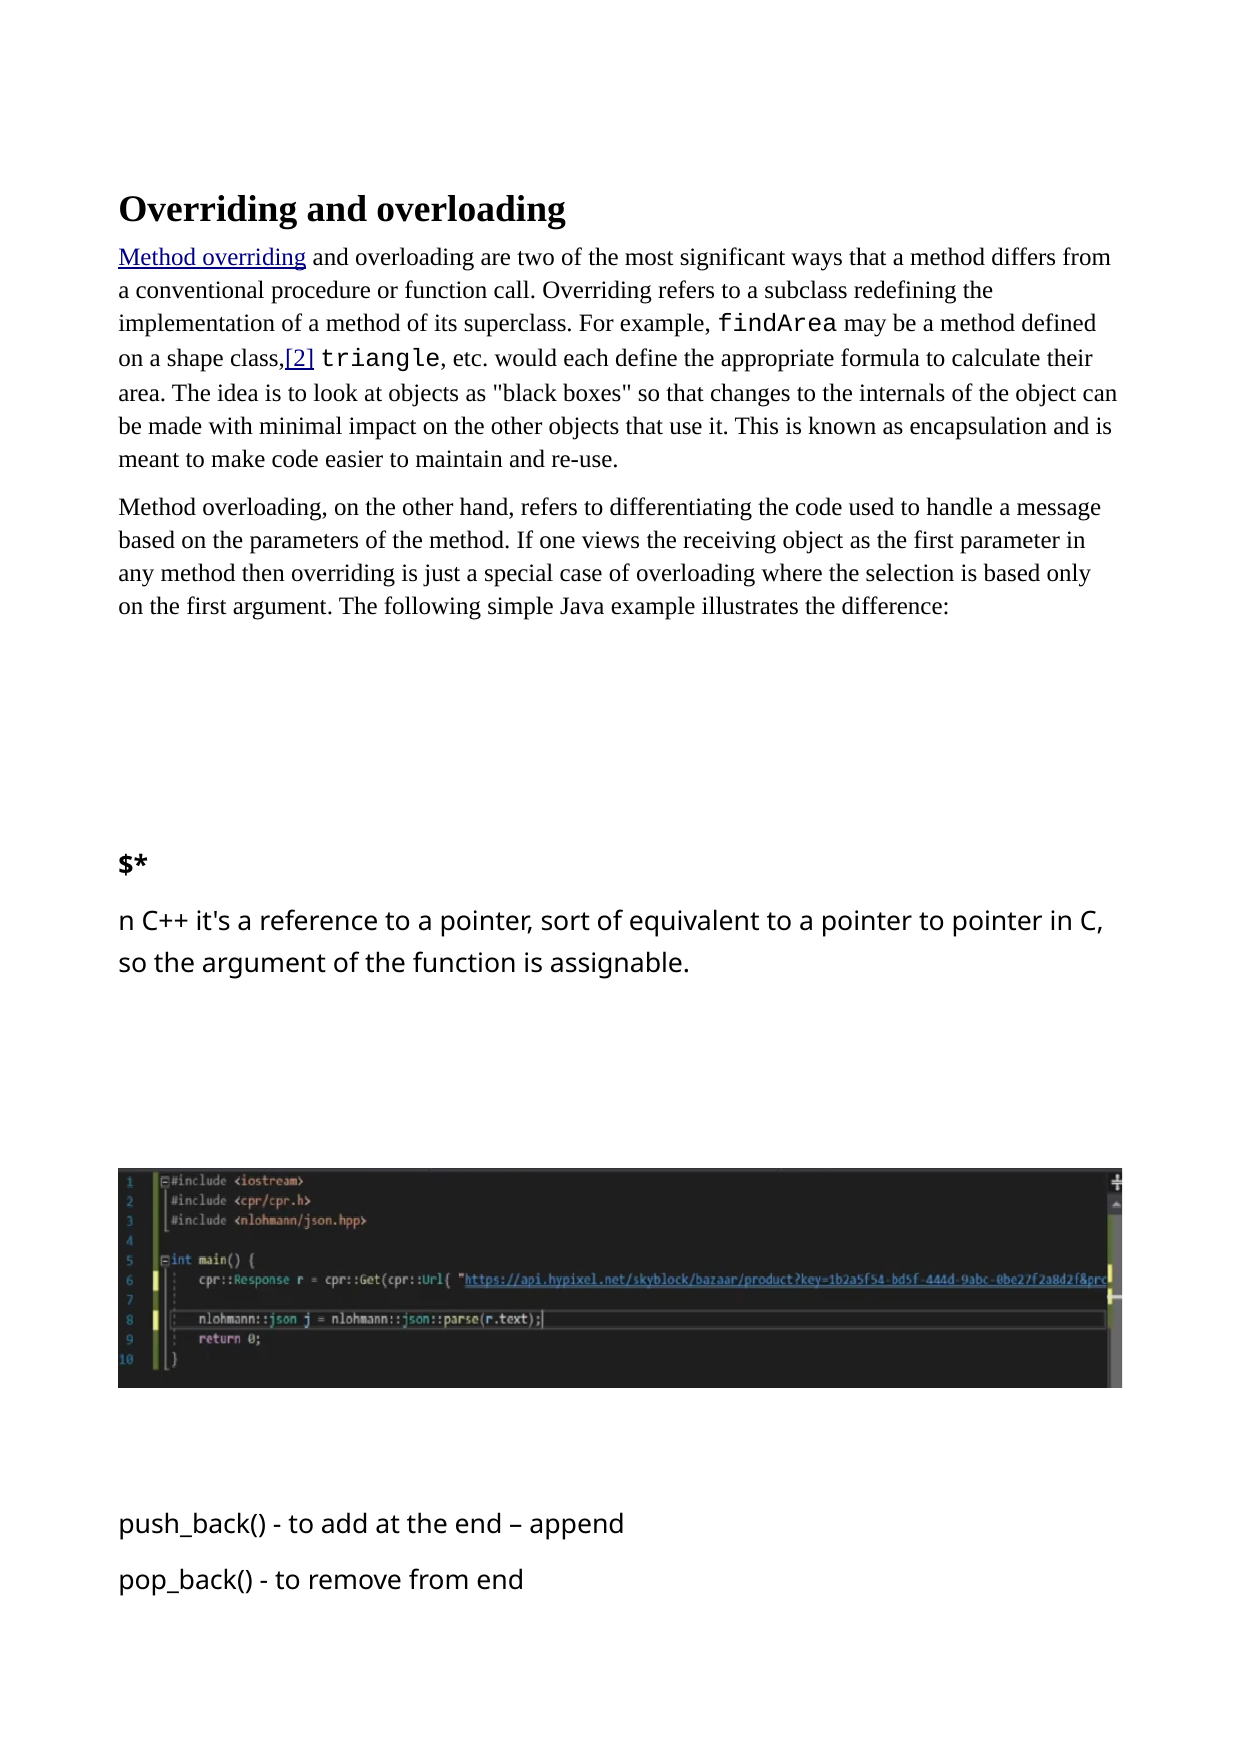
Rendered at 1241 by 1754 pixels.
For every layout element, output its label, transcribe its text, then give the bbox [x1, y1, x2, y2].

text n C++ it's a reference to a pointer, sort of equivalent to a pointer to pointer in C, so the argument of the function is assignable. [118, 902, 1122, 980]
text pop_back() - to remove from end [118, 1561, 1122, 1597]
text Method overloading, on the other hand, refers to differentiating the code used to handle a message based on the parameters of the method. If one views the receiving object as the first parameter in any method then overriding is just a special case of overloading where the selection is based only on the first argument. The following simple Java example illustrates the difference: [118, 492, 1122, 620]
text push_back() - to add at the end – append [118, 1505, 1122, 1541]
subtitle Overriding and overloading [118, 187, 1122, 230]
text Method overriding and overloading are two of the most significant ways that a method differs from a conventional procedure or function call. Overriding refers to a subclass redefining the implementation of a method of its superclass. For example, findArea may be a method defined on a shape class,[2] triangle, etc. would each define the appropriate formula to calculate their area. The idea is to look at objects as "black boxes" so that changes to the internals of the object can be made with minimal impact on the other objects that use it. This is known as encapsulation and is meant to make code easier to maintain and re-use. [118, 242, 1122, 473]
picture [118, 1168, 1123, 1388]
text $* [118, 846, 1122, 882]
